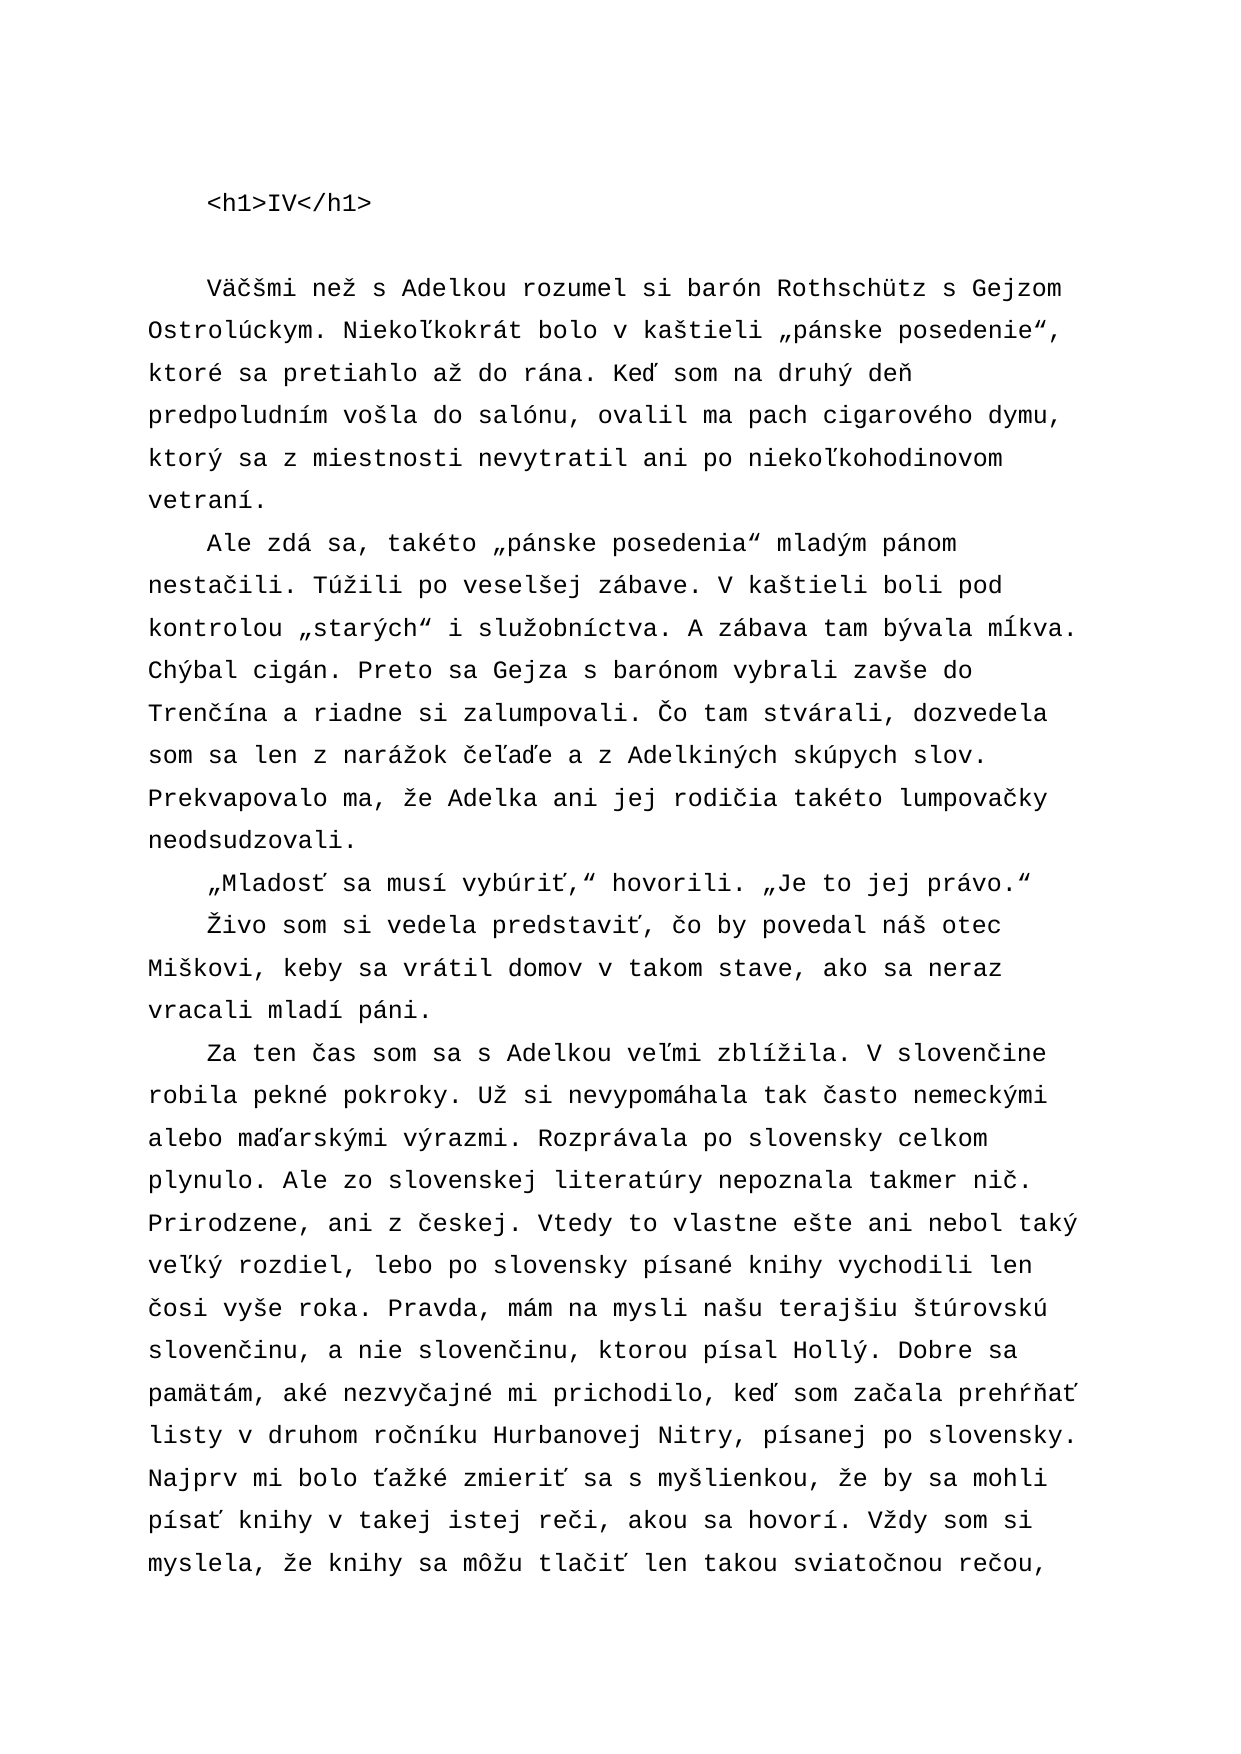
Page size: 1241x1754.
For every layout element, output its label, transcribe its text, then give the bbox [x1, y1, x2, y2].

text <h1>IV</h1> [148, 190, 1093, 218]
text Za ten čas som sa s Adelkou veľmi zblížila. V slovenčine robila pekné pokroky. Už si nevypomáhala tak často nemeckými alebo maďarskými výrazmi. Rozprávala po slovensky celkom plynulo. Ale zo slovenskej literatúry nepoznala takmer nič. Prirodzene, ani z českej. Vtedy to vlastne ešte ani nebol taký veľký rozdiel, lebo po slovensky písané knihy vychodili len čosi vyše roka. Pravda, mám na mysli našu terajšiu štúrovskú slovenčinu, a nie slovenčinu, ktorou písal Hollý. Dobre sa pamätám, aké nezvyčajné mi prichodilo, keď som začala prehŕňať listy v druhom ročníku Hurbanovej Nitry, písanej po slovensky. Najprv mi bolo ťažké zmieriť sa s myšlienkou, že by sa mohli písať knihy v takej istej reči, akou sa hovorí. Vždy som si myslela, že knihy sa môžu tlačiť len takou sviatočnou rečou, [148, 1040, 1093, 1578]
text „Mladosť sa musí vybúriť,“ hovorili. „Je to jej právo.“ [148, 870, 1093, 898]
text Živo som si vedela predstaviť, čo by povedal náš otec Miškovi, keby sa vrátil domov v takom stave, ako sa neraz vracali mladí páni. [148, 913, 1093, 1026]
text Väčšmi než s Adelkou rozumel si barón Rothschütz s Gejzom Ostrolúckym. Niekoľkokrát bolo v kaštieli „pánske posedenie“, ktoré sa pretiahlo až do rána. Keď som na druhý deň predpoludním vošla do salónu, ovalil ma pach cigarového dymu, ktorý sa z miestnosti nevytratil ani po niekoľkohodinovom vetraní. [148, 275, 1093, 516]
text Ale zdá sa, takéto „pánske posedenia“ mladým pánom nestačili. Túžili po veselšej zábave. V kaštieli boli pod kontrolou „starých“ i služobníctva. A zábava tam bývala mĺkva. Chýbal cigán. Preto sa Gejza s barónom vybrali zavše do Trenčína a riadne si zalumpovali. Čo tam stvárali, dozvedela som sa len z narážok čeľaďe a z Adelkiných skúpych slov. Prekvapovalo ma, že Adelka ani jej rodičia takéto lumpovačky neodsudzovali. [148, 530, 1093, 856]
